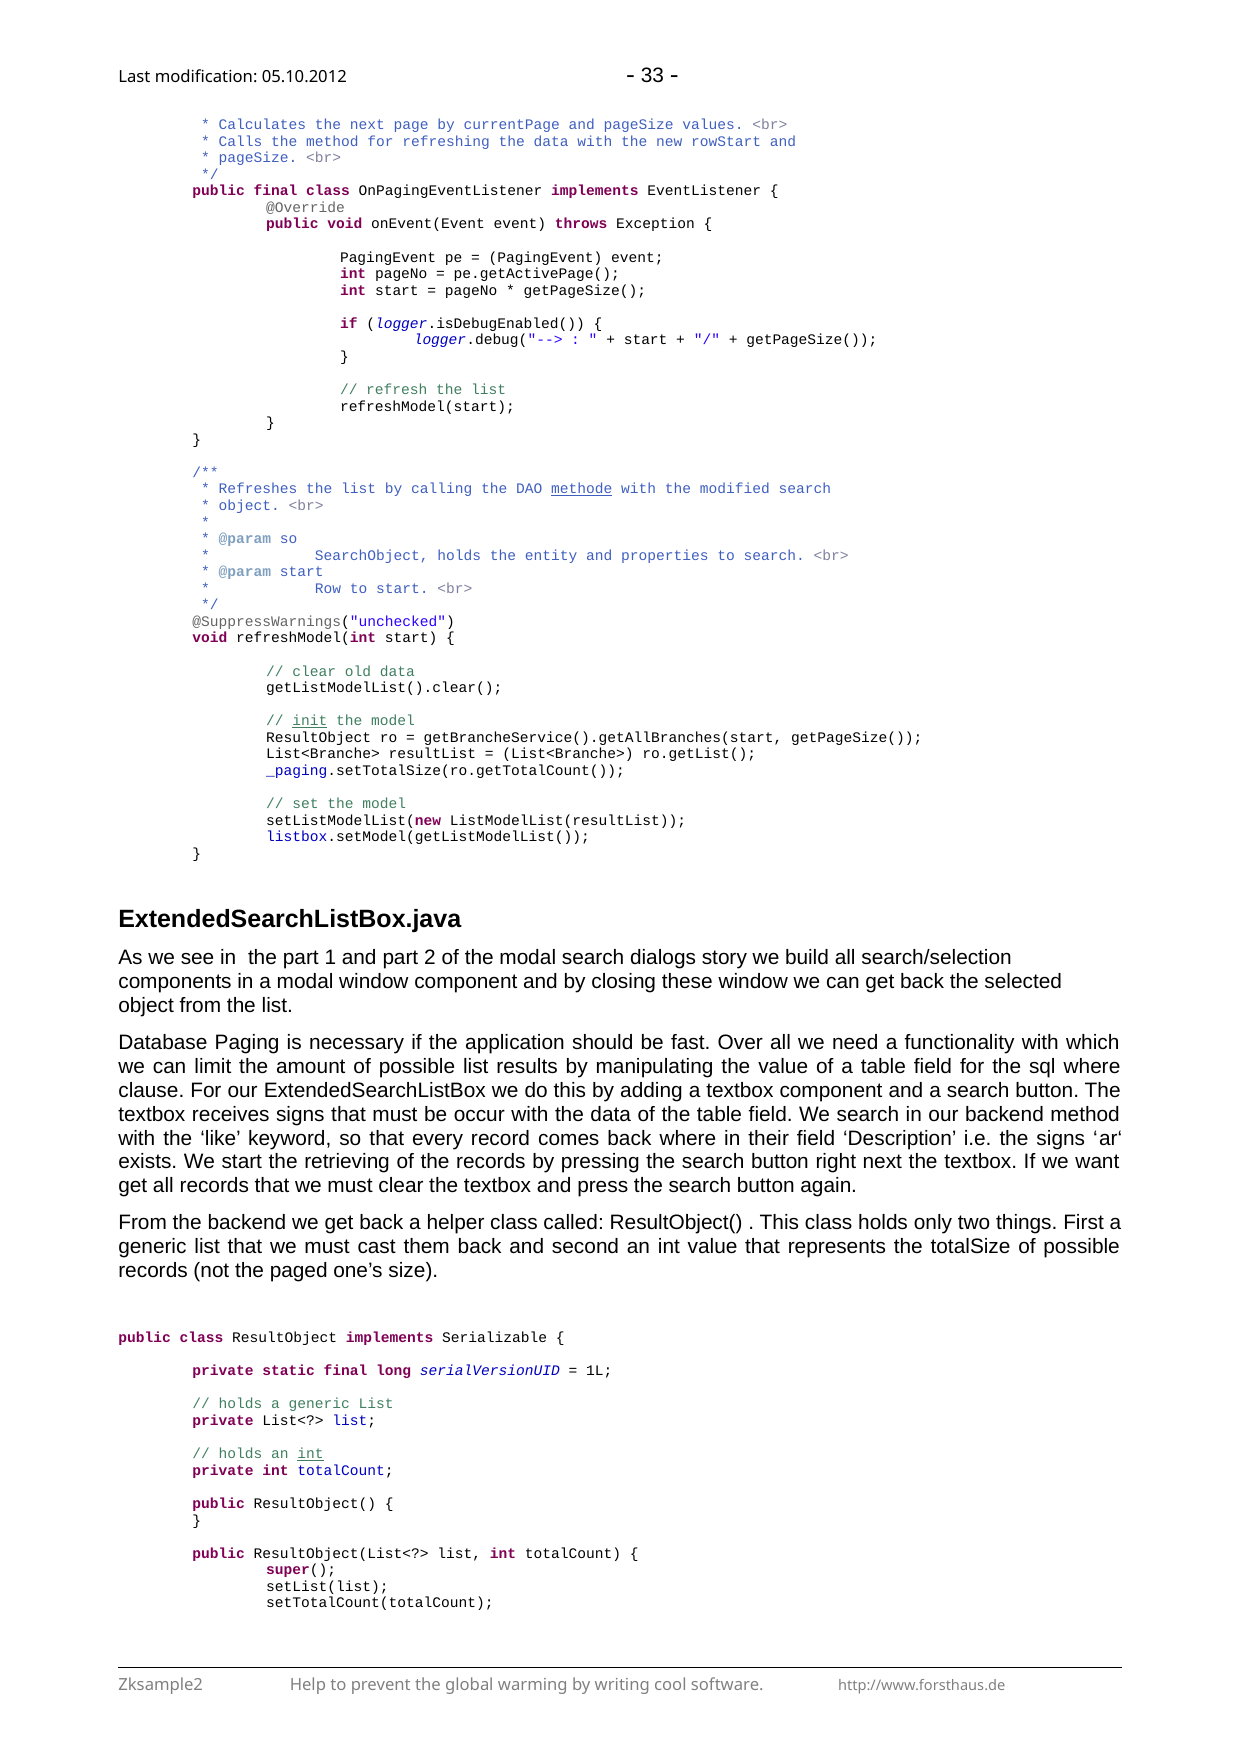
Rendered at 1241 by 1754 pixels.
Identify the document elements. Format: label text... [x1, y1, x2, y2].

text } [118, 1513, 1122, 1529]
text */ [118, 167, 1122, 183]
text * Calculates the next page by currentPage and pageSize values. <br> [118, 117, 1122, 134]
text // holds a generic List [118, 1397, 1122, 1413]
text * Calls the method for refreshing the data with the new rowStart and [118, 134, 1122, 150]
text * object. <br> [118, 498, 1122, 515]
text } [118, 415, 1122, 432]
text PagingEvent pe = (PagingEvent) event; [118, 250, 1122, 266]
text int pageNo = pe.getActivePage(); [118, 266, 1122, 283]
text * SearchObject, holds the entity and properties to search. <br> [118, 548, 1122, 564]
text private int totalCount; [118, 1463, 1122, 1479]
text As we see in the part 1 and part 2 of the modal search dialogs story we build all search/selection components in a modal window component and by closing these window we can get back the selected object from the list. [118, 945, 1122, 1017]
text * Refreshes the list by calling the DAO methode with the modified search [118, 482, 1122, 498]
text setList(list); [118, 1579, 1122, 1596]
text * @param so [118, 531, 1122, 548]
text List<Branche> resultList = (List<Branche>) ro.getList(); [118, 747, 1122, 763]
text @Override [118, 200, 1122, 217]
text super(); [118, 1562, 1122, 1579]
text ResultObject ro = getBrancheService().getAllBranches(start, getPageSize()); [118, 730, 1122, 747]
text setListModelList(new ListModelList(resultList)); [118, 813, 1122, 829]
text setTotalCount(totalCount); [118, 1596, 1122, 1612]
text // init the model [118, 713, 1122, 730]
text Database Paging is necessary if the application should be fast. Over all we need a functionality with which we can limit the amount of possible list results by manipulating the value of a table field for the sql where clause. For our ExtendedSearchListBox we do this by adding a textbox component and a search button. The textbox receives signs that must be occur with the data of the table field. We search in our backend method with the ‘like’ keyword, so that every record comes back where in their field ‘Description’ i.e. the signs ‘ar‘ exists. We start the retrieving of the records by pressing the search button right next the textbox. If we want get all records that we must clear the textbox and press the search button again. [118, 1029, 1122, 1197]
text if (logger.isDebugEnabled()) { [118, 316, 1122, 333]
text * pageSize. <br> [118, 150, 1122, 167]
text * @param start [118, 564, 1122, 581]
text */ [118, 598, 1122, 614]
text getListModelList().clear(); [118, 680, 1122, 697]
text refreshModel(start); [118, 399, 1122, 415]
text listbox.setModel(getListModelList()); [118, 829, 1122, 846]
text * [118, 515, 1122, 531]
text private List<?> list; [118, 1413, 1122, 1430]
text @SuppressWarnings("unchecked") [118, 614, 1122, 631]
text * Row to start. <br> [118, 581, 1122, 598]
text } [118, 846, 1122, 863]
text // holds an int [118, 1446, 1122, 1463]
text // refresh the list [118, 382, 1122, 399]
text ExtendedSearchListBox.java [118, 904, 1122, 933]
text public class ResultObject implements Serializable { [118, 1331, 1122, 1347]
text public final class OnPagingEventListener implements EventListener { [118, 183, 1122, 200]
text // clear old data [118, 664, 1122, 680]
text int start = pageNo * getPageSize(); [118, 283, 1122, 299]
text _paging.setTotalSize(ro.getTotalCount()); [118, 763, 1122, 780]
text private static final long serialVersionUID = 1L; [118, 1364, 1122, 1380]
text logger.debug("--> : " + start + "/" + getPageSize()); [118, 333, 1122, 349]
text public ResultObject(List<?> list, int totalCount) { [118, 1546, 1122, 1562]
text } [118, 349, 1122, 366]
text From the backend we get back a helper class called: ResultObject() . This class holds only two things. First a generic list that we must cast them back and second an int value that represents the totalSize of possible records (not the paged one’s size). [118, 1210, 1122, 1282]
text public void onEvent(Event event) throws Exception { [118, 217, 1122, 233]
text /** [118, 465, 1122, 482]
text public ResultObject() { [118, 1496, 1122, 1513]
text } [118, 432, 1122, 448]
text // set the model [118, 796, 1122, 813]
text void refreshModel(int start) { [118, 631, 1122, 647]
